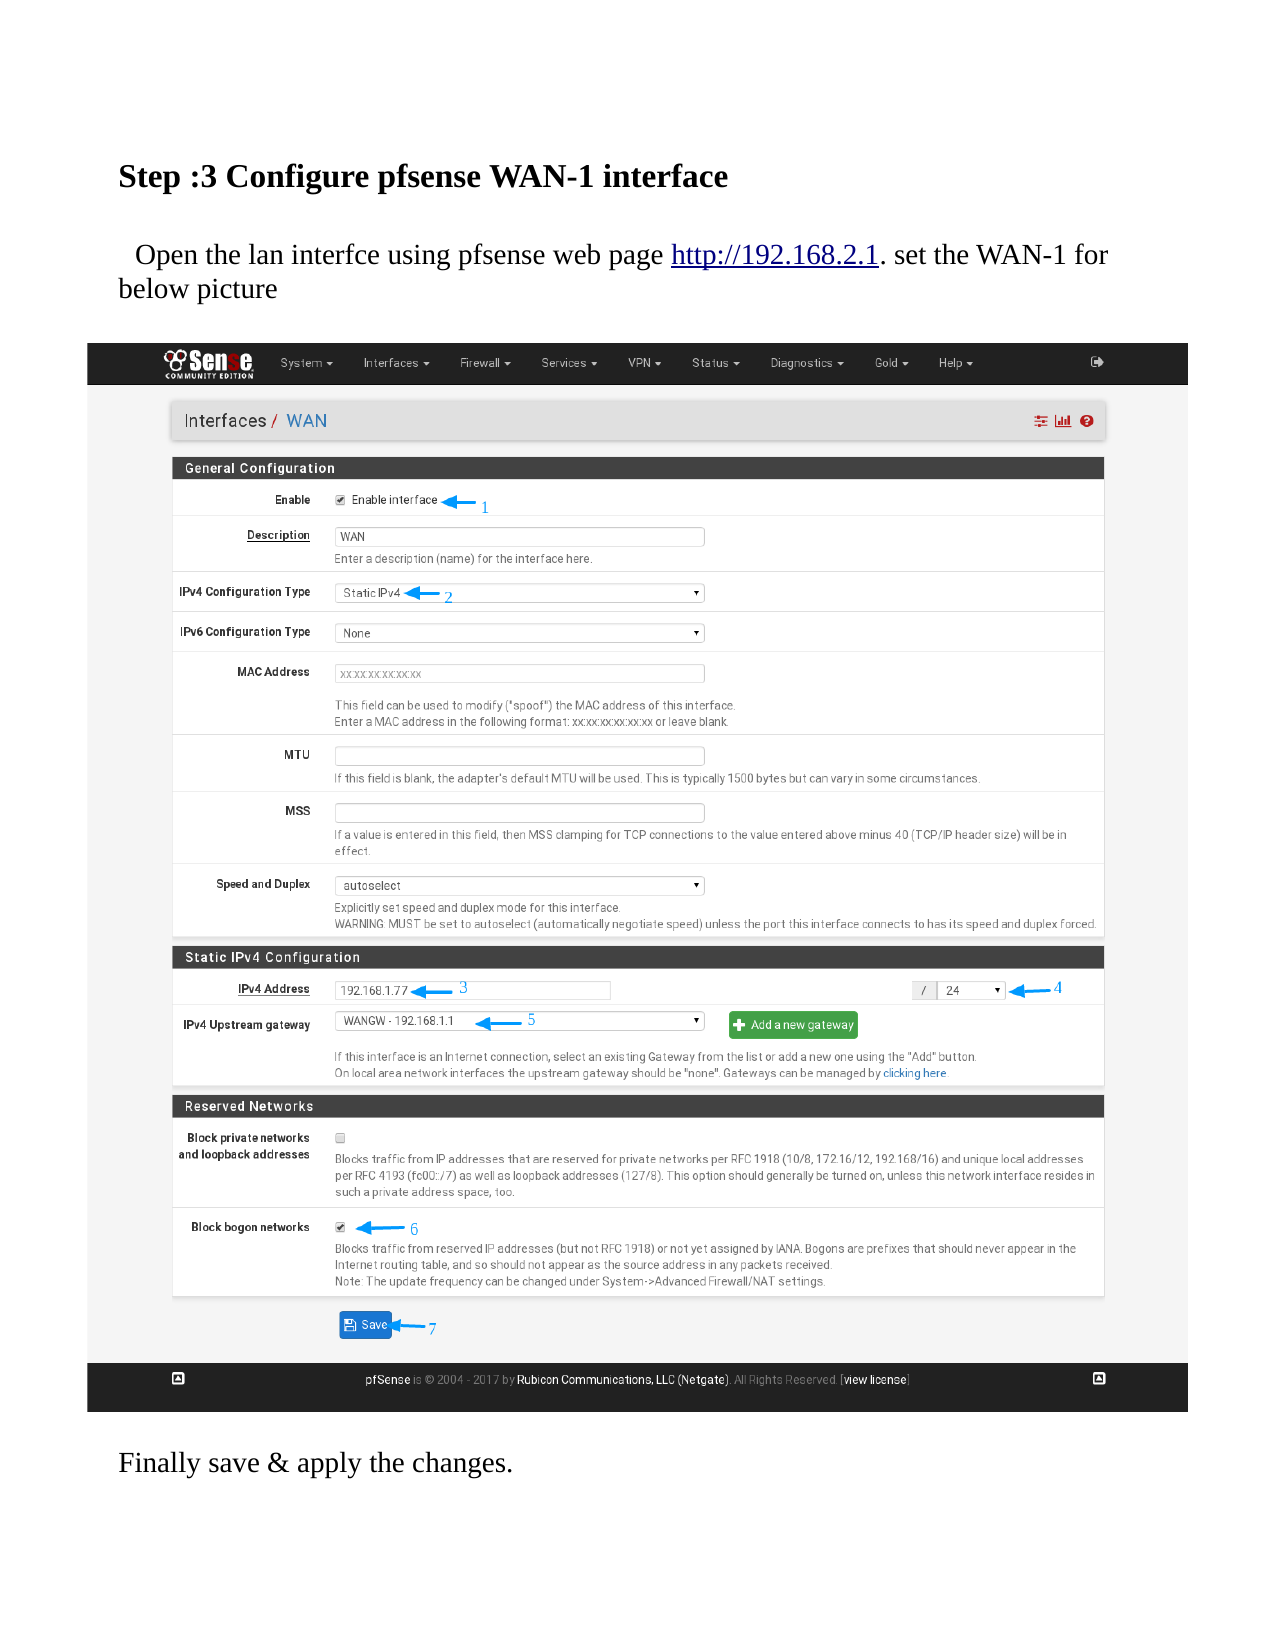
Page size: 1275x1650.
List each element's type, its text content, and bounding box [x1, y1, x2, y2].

picture [87, 343, 1188, 1412]
text Step :3 Configure pfsense WAN-1 interface [118, 156, 1157, 195]
text Open the lan interfce using pfsense web page http://192.168.2.1. set the WAN-1 for below picture [118, 233, 1157, 305]
text Finally save & apply the changes. [118, 1445, 1157, 1478]
